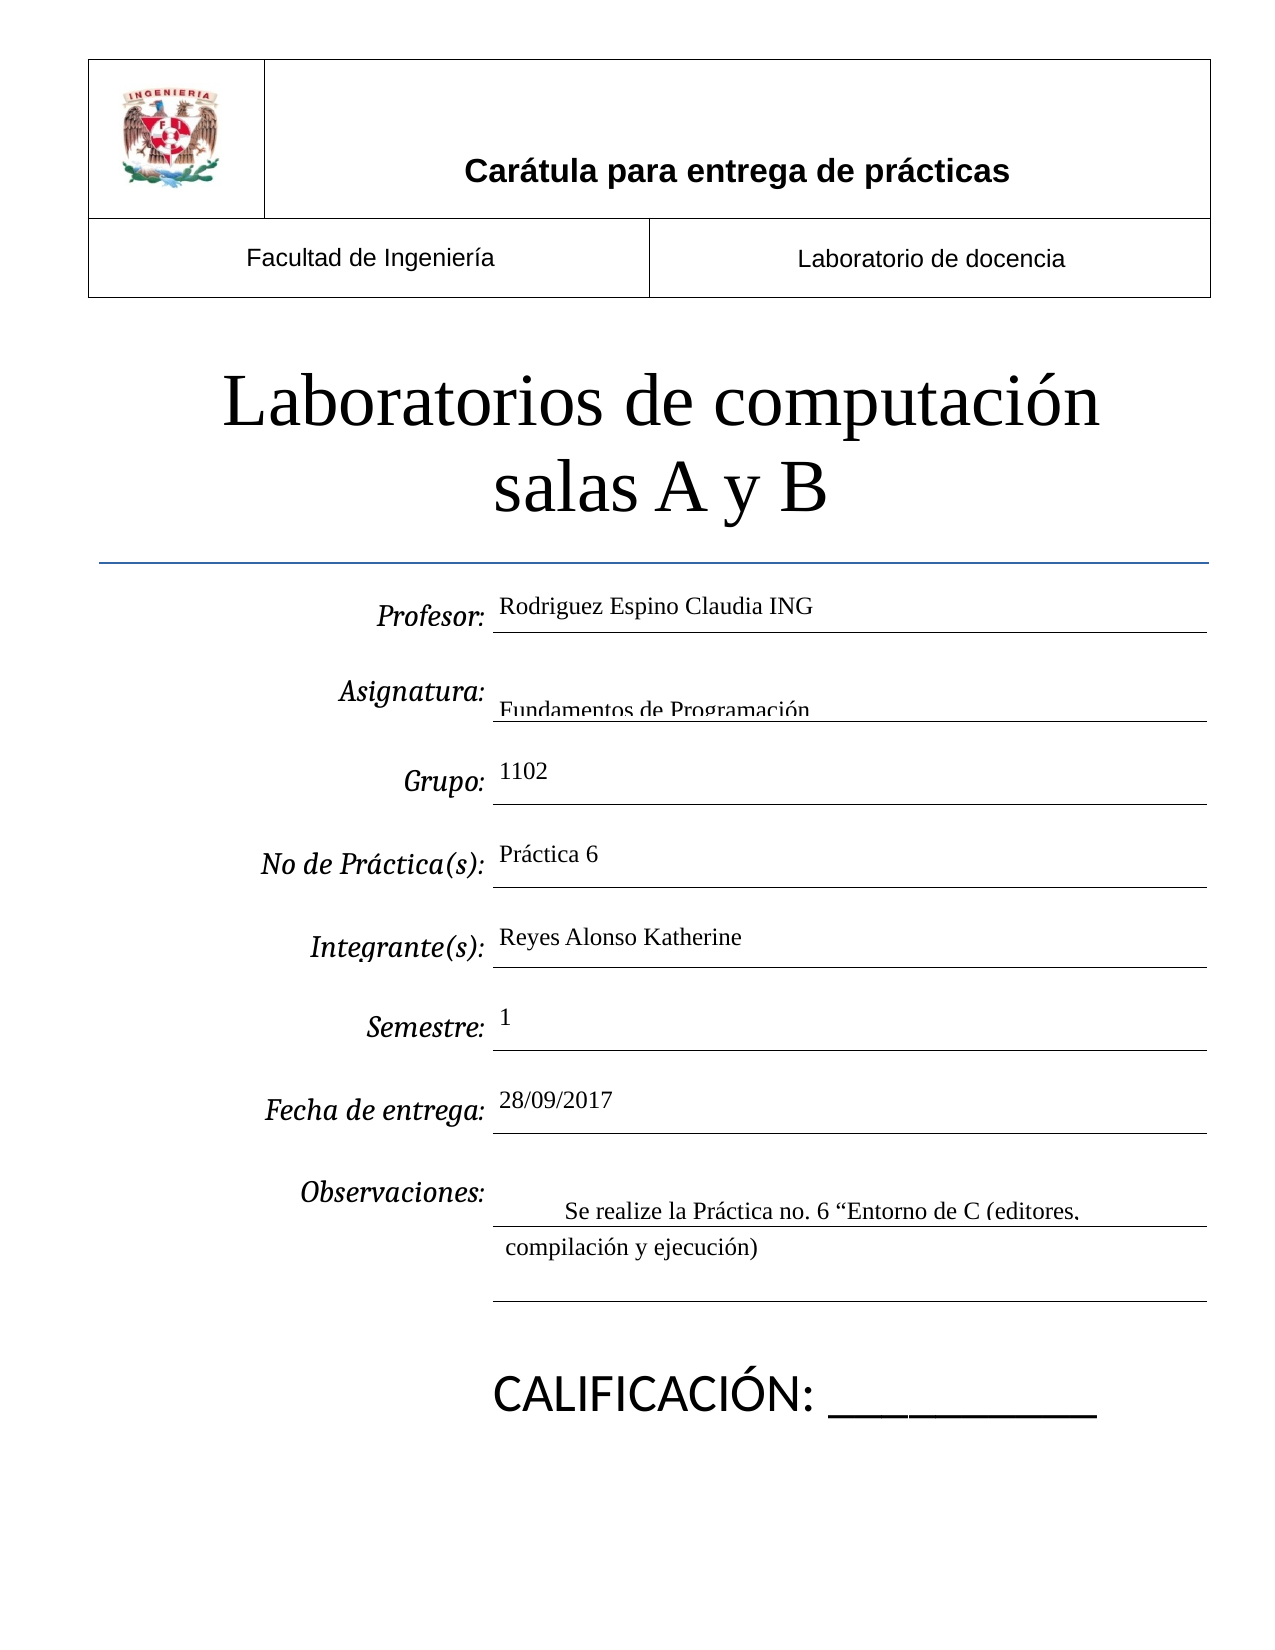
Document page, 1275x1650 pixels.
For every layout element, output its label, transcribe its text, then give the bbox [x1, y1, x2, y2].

table_header Rodriguez Espino Claudia ING [493, 564, 1207, 631]
table_cell Semestre: [118, 967, 493, 1050]
table_cell Observaciones: [118, 1133, 493, 1226]
table_cell Integrante(s): [118, 887, 493, 967]
table_header Profesor: [118, 564, 493, 631]
table_cell 1102 [493, 722, 1207, 804]
table_cell Fecha de entrega: [118, 1050, 493, 1133]
table_cell Grupo: [118, 721, 493, 804]
table_cell compilación y ejecución) [493, 1227, 1207, 1301]
text salas A y B [118, 441, 1205, 528]
table_header [118, 556, 493, 562]
table_cell Fundamentos de Programación [493, 633, 1207, 721]
table_cell Asignatura: [118, 631, 493, 721]
table_cell 28/09/2017 [493, 1051, 1207, 1133]
table_cell 1 [493, 968, 1207, 1050]
table_header [89, 60, 264, 217]
table_header [493, 556, 1207, 562]
table_header Carátula para entrega de prácticas [265, 60, 1210, 217]
table_cell Se realize la Práctica no. 6 “Entorno de C (editores, compilación y ejecución) de C (editores, compilación y ejecución) [493, 1134, 1207, 1226]
text CALIFICACIÓN: __________ [118, 1359, 1205, 1425]
table_cell Práctica 6 [493, 805, 1207, 887]
table_cell Reyes Alonso Katherine [493, 888, 1207, 967]
table_cell No de Práctica(s): [118, 804, 493, 887]
table_cell Facultad de Ingeniería [89, 219, 649, 297]
table_cell Laboratorio de docencia [650, 219, 1210, 297]
text Laboratorios de computación [118, 355, 1205, 441]
table_cell [118, 1226, 493, 1301]
